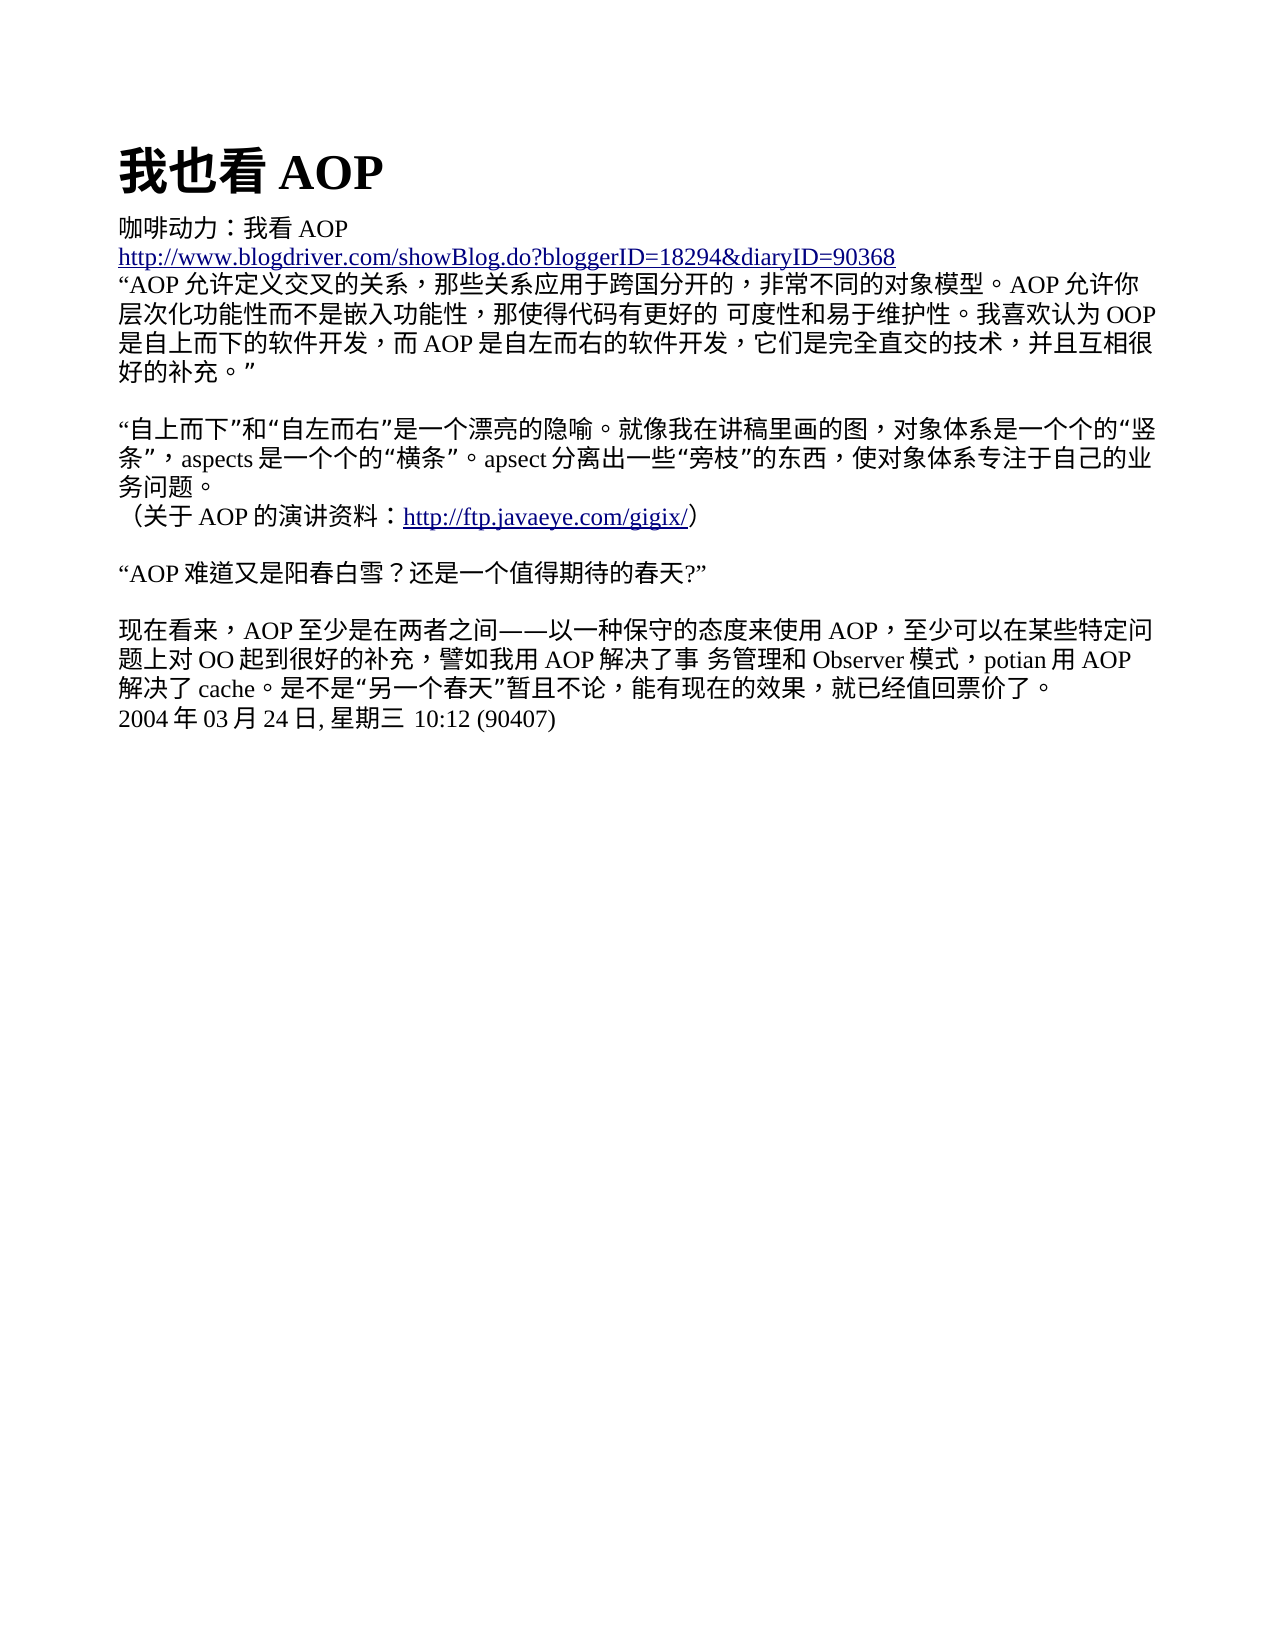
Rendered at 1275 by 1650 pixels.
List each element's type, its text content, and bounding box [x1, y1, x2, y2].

text 现在看来，AOP至少是在两者之间——以一种保守的态度来使用AOP，至少可以在某些特定问题上对OO起到很好的补充，譬如我用AOP解决了事 务管理和Observer模式，potian用AOP解决了cache。是不是“另一个春天”暂且不论，能有现在的效果，就已经值回票价了。 [118, 616, 1157, 704]
text （关于AOP的演讲资料：http://ftp.javaeye.com/gigix/） [118, 503, 1157, 532]
text “AOP难道又是阳春白雪？还是一个值得期待的春天?” [118, 559, 1157, 589]
text “AOP允许定义交叉的关系，那些关系应用于跨国分开的，非常不同的对象模型。AOP允许你层次化功能性而不是嵌入功能性，那使得代码有更好的 可度性和易于维护性。我喜欢认为OOP是自上而下的软件开发，而AOP是自左而右的软件开发，它们是完全直交的技术，并且互相很好的补充。” [118, 271, 1157, 387]
text 咖啡动力：我看AOP [118, 214, 1157, 243]
subtitle 我也看AOP [118, 143, 1157, 201]
text 2004年03月24日, 星期三 10:12 (90407) [118, 704, 1157, 733]
text “自上而下”和“自左而右”是一个漂亮的隐喻。就像我在讲稿里画的图，对象体系是一个个的“竖条”，aspects是一个个的“横条”。apsect分离出一些“旁枝”的东西，使对象体系专注于自己的业务问题。 [118, 415, 1157, 503]
text http://www.blogdriver.com/showBlog.do?bloggerID=18294&diaryID=90368 [118, 243, 1157, 271]
